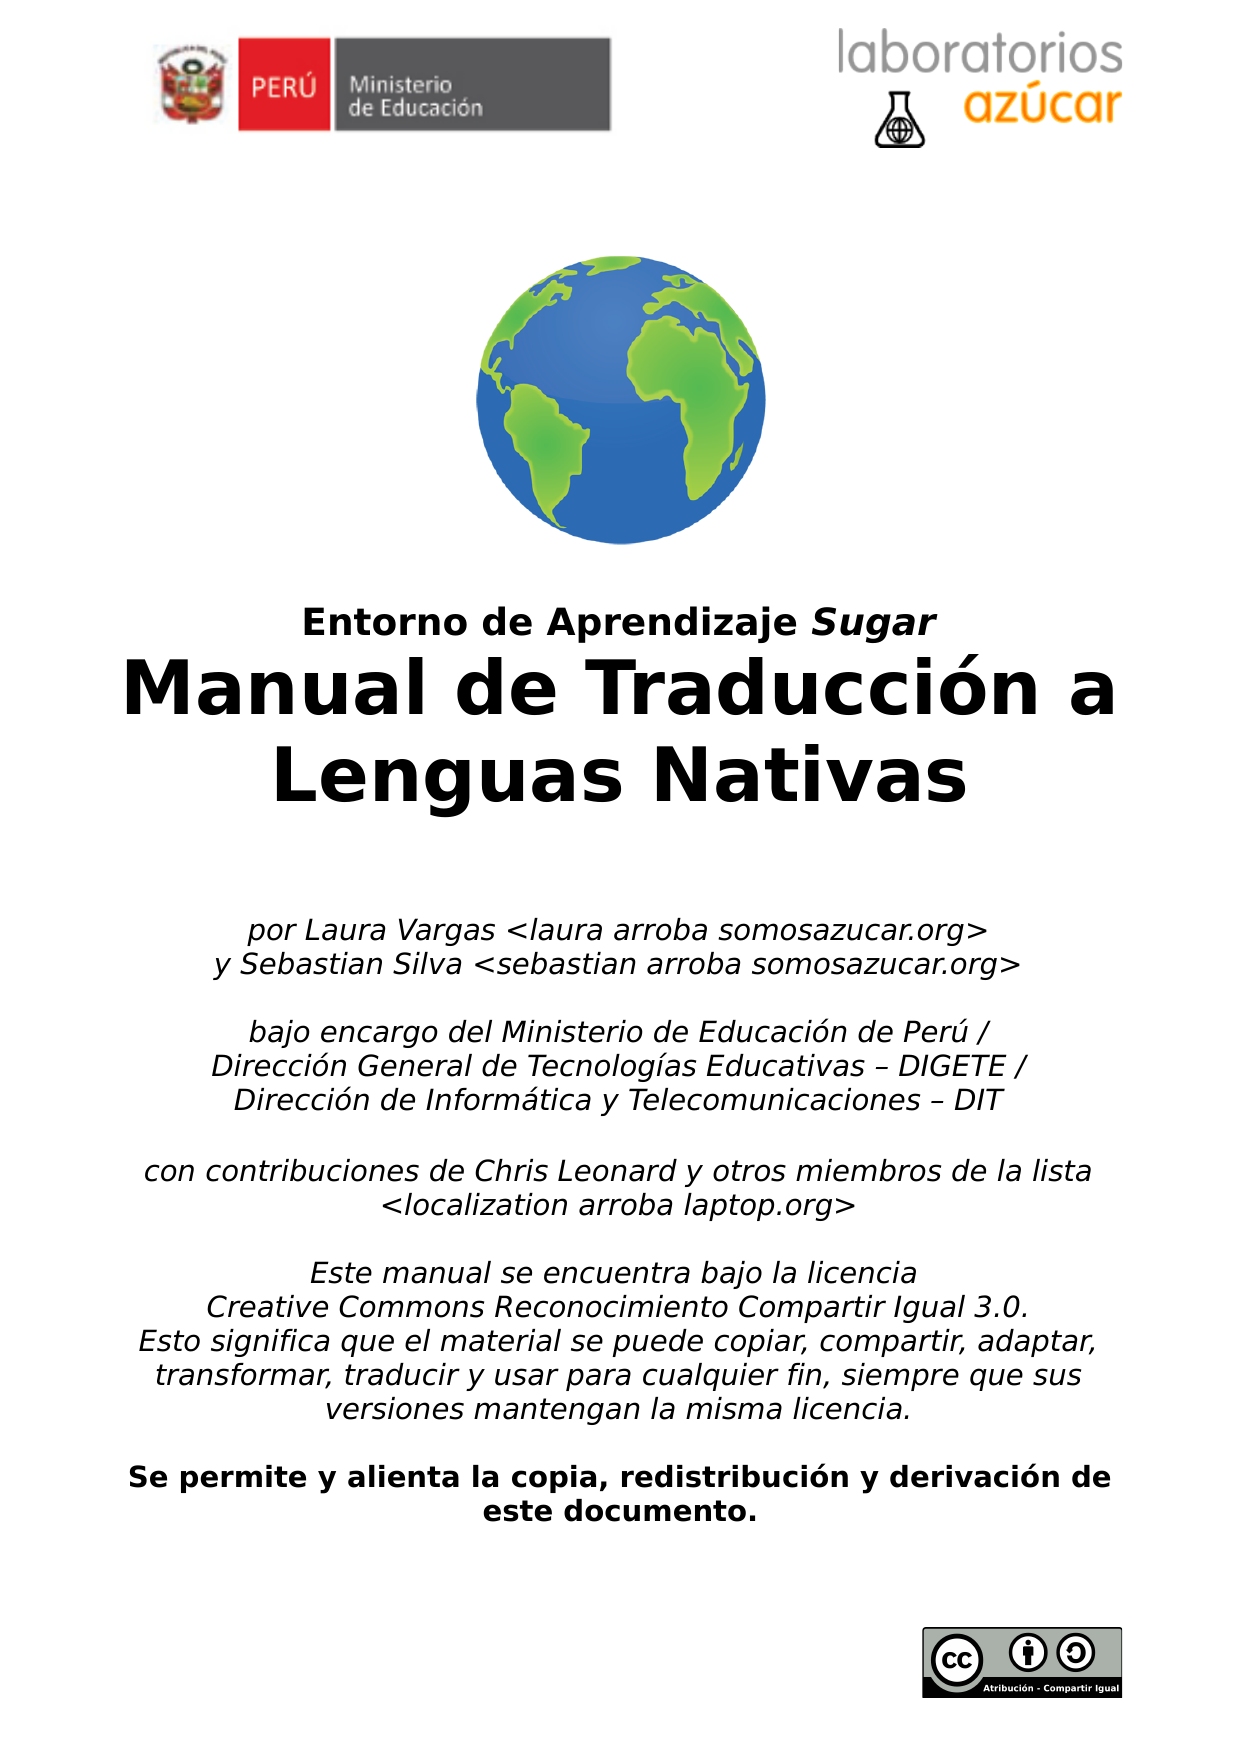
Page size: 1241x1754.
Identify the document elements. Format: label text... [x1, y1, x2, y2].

picture [922, 1627, 1123, 1698]
subtitle con contribuciones de Chris Leonard y otros miembros de la lista <localization arroba laptop.org> Este manual se encuentra bajo la licencia Creative Commons Reconocimiento Compartir Igual 3.0. Esto significa que el material se puede copiar, compartir, adaptar, transformar, traducir y usar para cualquier fin, siempre que sus versiones mantengan la misma licencia. Se permite y alienta la copia, redistribución y derivación de este documento. [118, 1154, 1122, 1528]
title Entorno de Aprendizaje Sugar Manual de Traducción a Lenguas Nativas [118, 601, 1122, 819]
picture [137, 22, 631, 148]
subtitle por Laura Vargas <laura arroba somosazucar.org> y Sebastian Silva <sebastian arroba somosazucar.org> bajo encargo del Ministerio de Educación de Perú / Dirección General de Tecnologías Educativas – DIGETE / Dirección de Informática y Telecomunicaciones – DIT [118, 913, 1122, 1117]
picture [443, 217, 797, 554]
picture [838, 28, 1123, 148]
